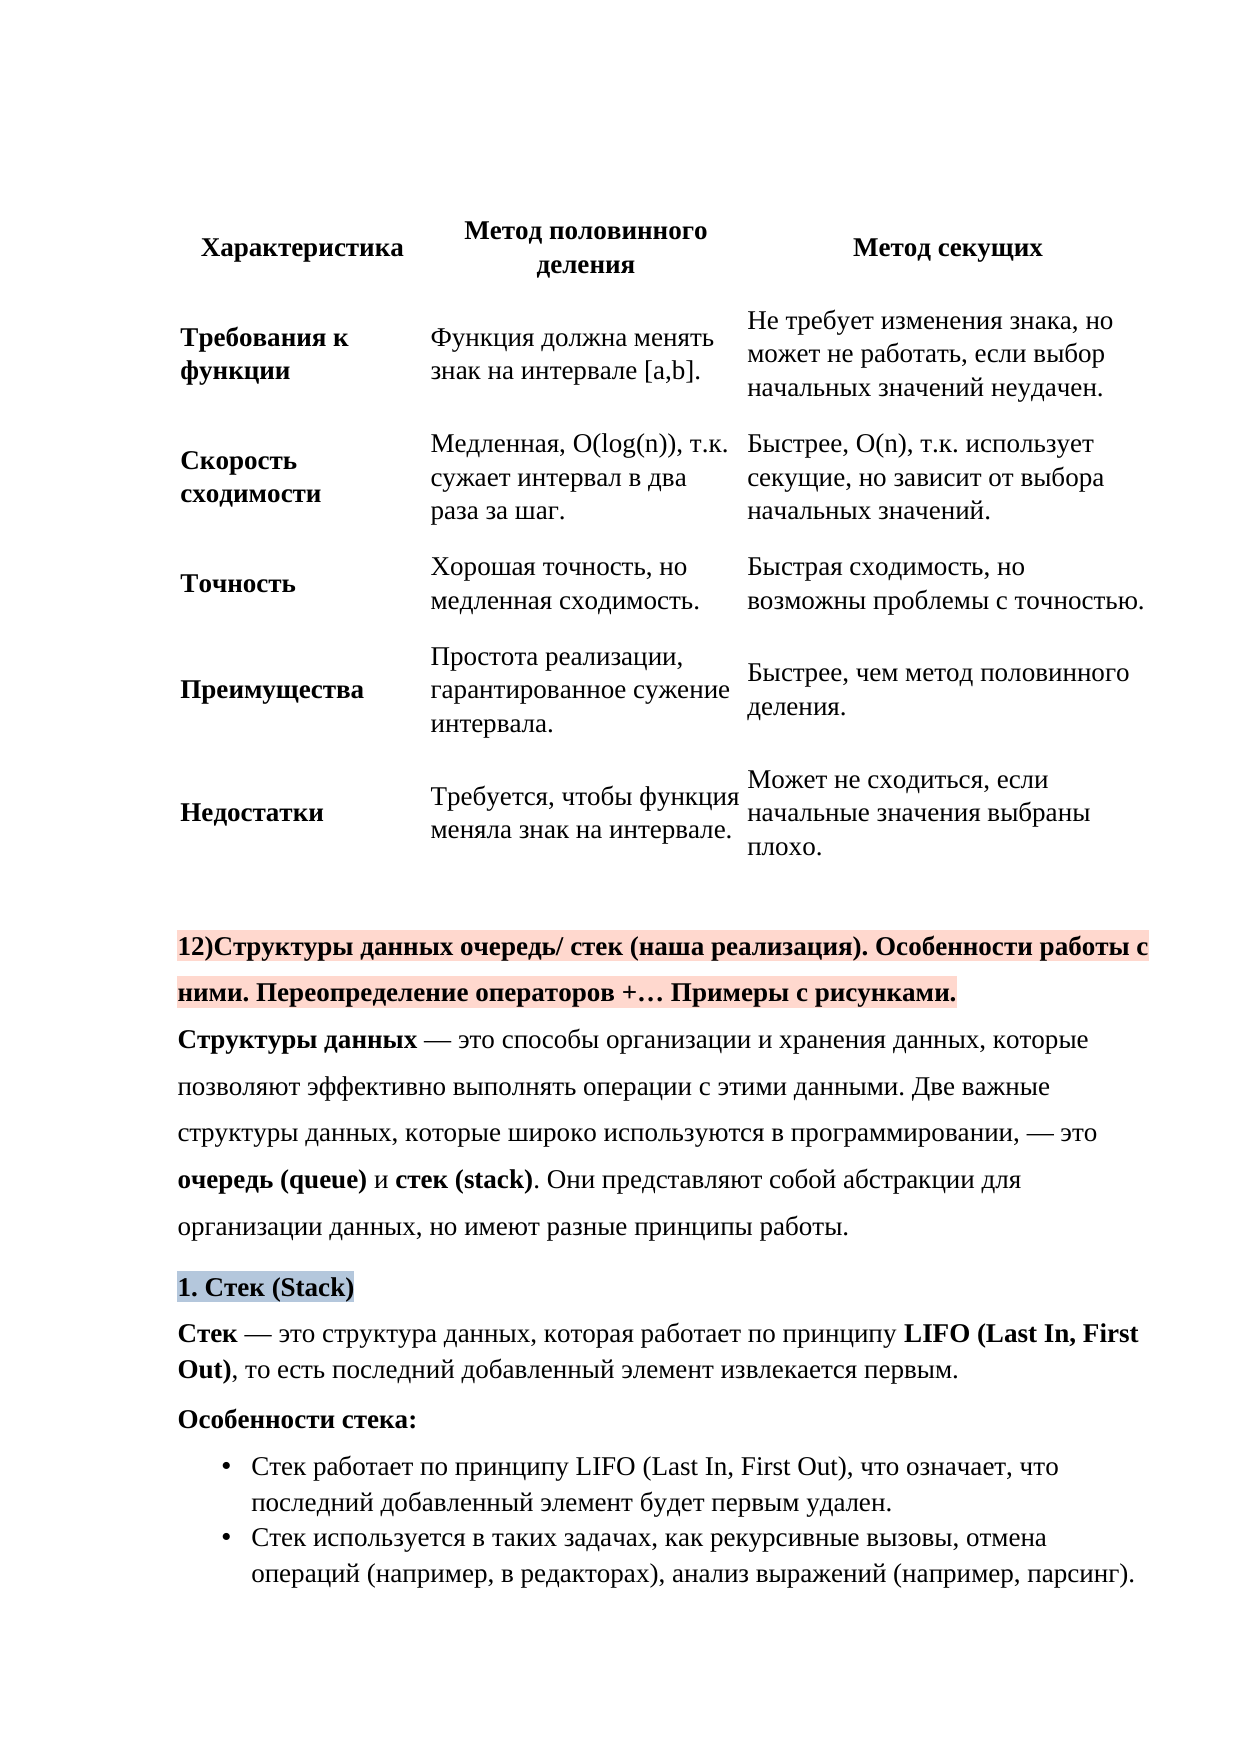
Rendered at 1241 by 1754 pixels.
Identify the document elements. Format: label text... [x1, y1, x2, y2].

table_cell Требуется, чтобы функция меняла знак на интервале. [428, 760, 744, 883]
table_cell Недостатки [177, 760, 427, 883]
table_cell Функция должна менять знак на интервале [a,b]. [428, 301, 744, 424]
subtitle 1. Стек (Stack) [177, 1271, 1152, 1302]
table_cell Быстрее, чем метод половинного деления. [744, 637, 1152, 760]
table_header Характеристика [177, 211, 427, 301]
text Структуры данных — это способы организации и хранения данных, которые позволяют эффективно выполнять операции с этими данными. Две важные структуры данных, которые широко используются в программировании, — это очередь (queue) и стек (stack). Они представляют собой абстракции для организации данных, но имеют разные принципы работы. [177, 1023, 1152, 1241]
list Стек используется в таких задачах, как рекурсивные вызовы, отмена операций (например, в редакторах), анализ выражений (например, парсинг). [222, 1521, 1152, 1588]
table_cell Медленная, O(log(n)), т.к. сужает интервал в два раза за шаг. [428, 424, 744, 547]
text Особенности стека: [177, 1403, 1152, 1434]
table_cell Хорошая точность, но медленная сходимость. [428, 547, 744, 637]
table_header Метод секущих [744, 211, 1152, 301]
table_cell Преимущества [177, 637, 427, 760]
list Стек работает по принципу LIFO (Last In, First Out), что означает, что последний добавленный элемент будет первым удален. [222, 1450, 1152, 1517]
table_cell Простота реализации, гарантированное сужение интервала. [428, 637, 744, 760]
table_cell Требования к функции [177, 301, 427, 424]
table_cell Не требует изменения знака, но может не работать, если выбор начальных значений неудачен. [744, 301, 1152, 424]
table_cell Скорость сходимости [177, 424, 427, 547]
table_cell Может не сходиться, если начальные значения выбраны плохо. [744, 760, 1152, 883]
text 12)Структуры данных очередь/ стек (наша реализация). Особенности работы с ними. Переопределение операторов +… Примеры с рисунками. [177, 930, 1152, 1008]
table_header Метод половинного деления [428, 211, 744, 301]
text Стек — это структура данных, которая работает по принципу LIFO (Last In, First Out), то есть последний добавленный элемент извлекается первым. [177, 1317, 1152, 1384]
table_cell Точность [177, 547, 427, 637]
table_cell Быстрее, O(n), т.к. использует секущие, но зависит от выбора начальных значений. [744, 424, 1152, 547]
table_cell Быстрая сходимость, но возможны проблемы с точностью. [744, 547, 1152, 637]
